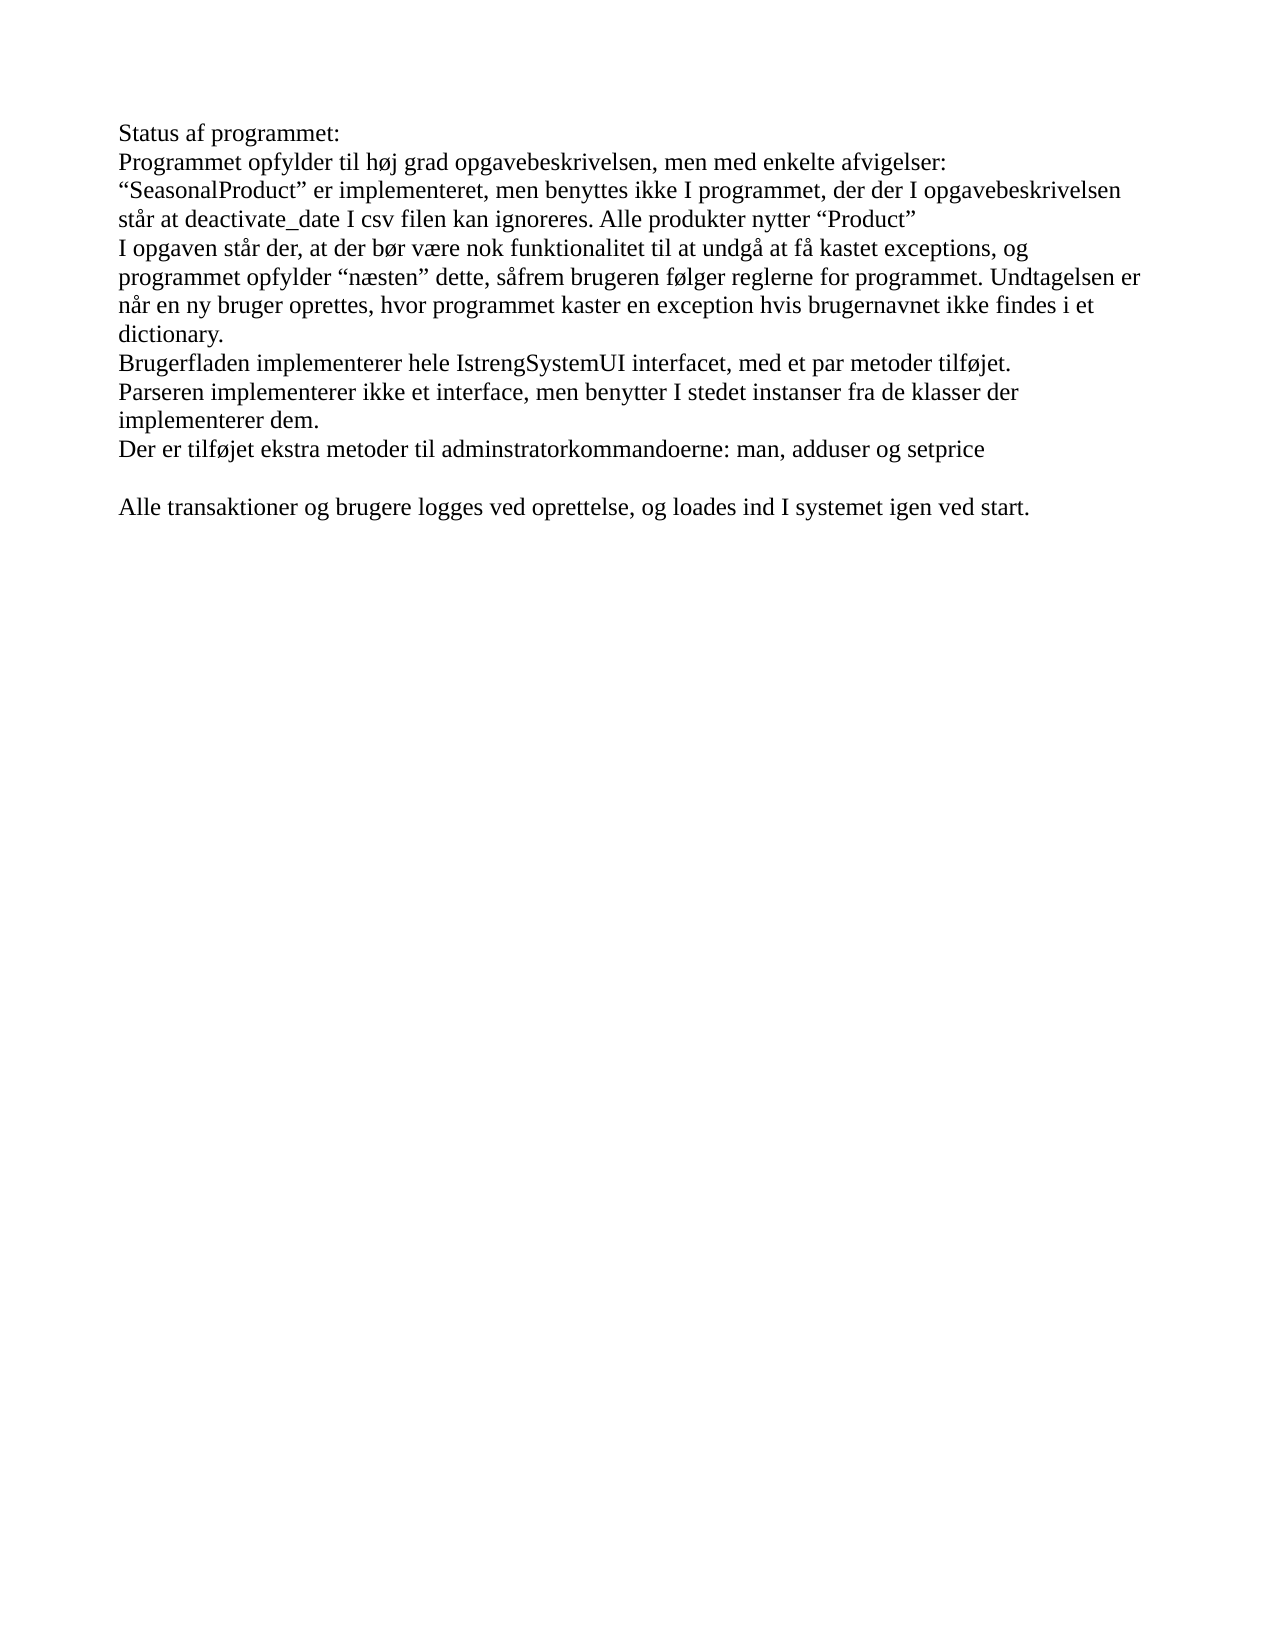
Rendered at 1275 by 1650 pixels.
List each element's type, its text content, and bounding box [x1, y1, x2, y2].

text Der er tilføjet ekstra metoder til adminstratorkommandoerne: man, adduser og setprice [118, 434, 1157, 463]
text Brugerfladen implementerer hele IstrengSystemUI interfacet, med et par metoder tilføjet. [118, 348, 1157, 377]
text Programmet opfylder til høj grad opgavebeskrivelsen, men med enkelte afvigelser: [118, 147, 1157, 176]
text “SeasonalProduct” er implementeret, men benyttes ikke I programmet, der der I opgavebeskrivelsen står at deactivate_date I csv filen kan ignoreres. Alle produkter nytter “Product” [118, 176, 1157, 233]
text I opgaven står der, at der bør være nok funktionalitet til at undgå at få kastet exceptions, og programmet opfylder “næsten” dette, såfrem brugeren følger reglerne for programmet. Undtagelsen er når en ny bruger oprettes, hvor programmet kaster en exception hvis brugernavnet ikke findes i et dictionary. [118, 233, 1157, 348]
text Status af programmet: [118, 118, 1157, 147]
text Parseren implementerer ikke et interface, men benytter I stedet instanser fra de klasser der implementerer dem. [118, 377, 1157, 434]
text Alle transaktioner og brugere logges ved oprettelse, og loades ind I systemet igen ved start. [118, 492, 1157, 521]
